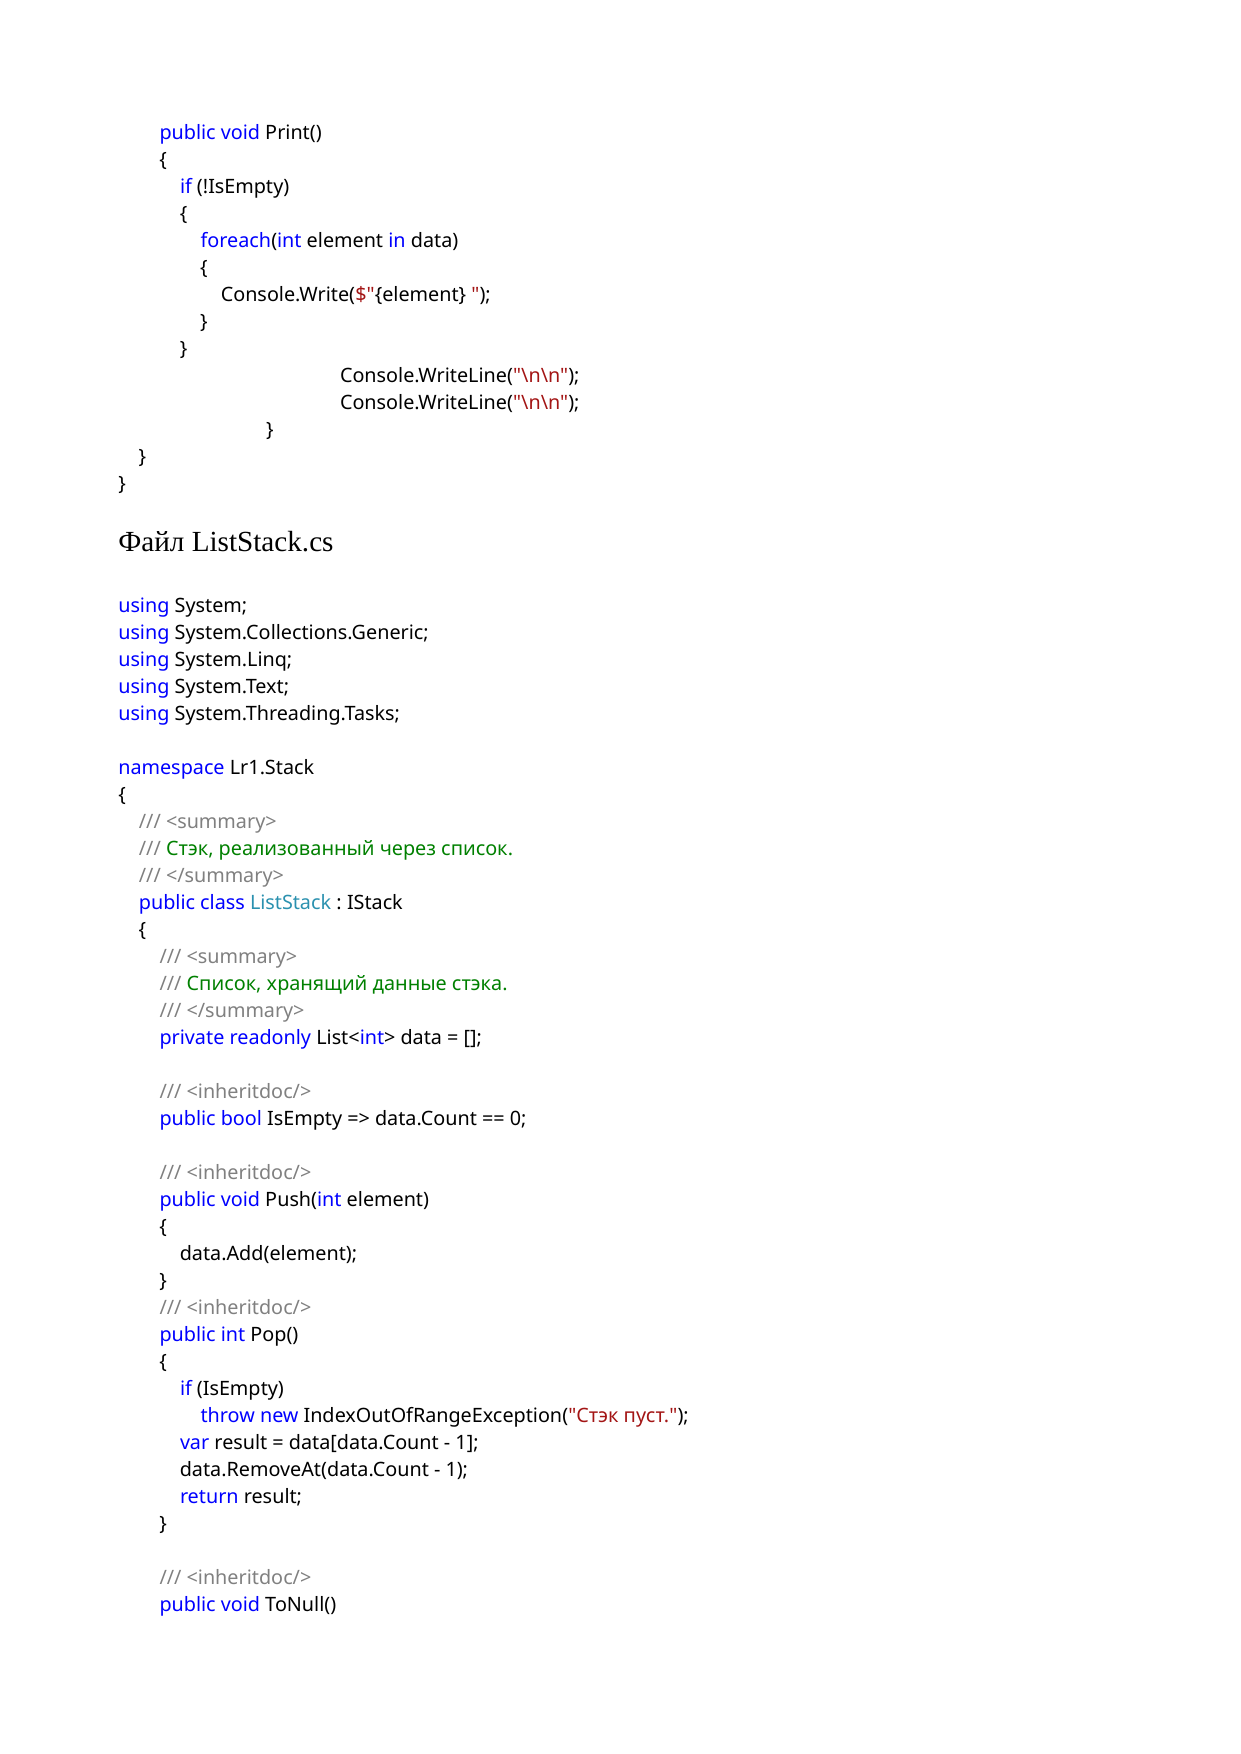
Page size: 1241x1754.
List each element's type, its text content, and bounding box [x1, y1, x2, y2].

text public bool IsEmpty => data.Count == 0; [118, 1104, 1122, 1131]
text } [118, 334, 1122, 361]
text { [118, 1212, 1122, 1239]
text } [118, 469, 1122, 496]
text return result; [118, 1482, 1122, 1509]
text data.RemoveAt(data.Count - 1); [118, 1455, 1122, 1482]
text using System.Collections.Generic; [118, 619, 1122, 646]
text /// Стэк, реализованный через список. [118, 834, 1122, 861]
text using System.Text; [118, 673, 1122, 699]
text Console.Write($"{element} "); [118, 280, 1122, 307]
text using System; [118, 592, 1122, 619]
text /// <summary> [118, 942, 1122, 969]
text /// <inheritdoc/> [118, 1077, 1122, 1104]
text { [118, 915, 1122, 942]
text if (IsEmpty) [118, 1374, 1122, 1401]
text namespace Lr1.Stack [118, 753, 1122, 781]
text { [118, 781, 1122, 807]
text } [118, 1509, 1122, 1536]
text /// Список, хранящий данные стэка. [118, 969, 1122, 996]
text public int Pop() [118, 1320, 1122, 1347]
text } [118, 415, 1122, 442]
text Файл ListStack.cs [118, 524, 1122, 558]
text { [118, 145, 1122, 172]
text foreach(int element in data) [118, 226, 1122, 253]
text private readonly List<int> data = []; [118, 1023, 1122, 1050]
text { [118, 1347, 1122, 1374]
text public void ToNull() [118, 1590, 1122, 1617]
text } [118, 442, 1122, 469]
text /// </summary> [118, 861, 1122, 888]
text } [118, 307, 1122, 334]
text data.Add(element); [118, 1239, 1122, 1266]
text public void Print() [118, 118, 1122, 145]
text public class ListStack : IStack [118, 888, 1122, 915]
text /// </summary> [118, 996, 1122, 1023]
text } [118, 1266, 1122, 1293]
text Console.WriteLine("\n\n"); [118, 388, 1122, 415]
text using System.Threading.Tasks; [118, 699, 1122, 727]
text /// <summary> [118, 807, 1122, 834]
text { [118, 199, 1122, 226]
text using System.Linq; [118, 646, 1122, 673]
text /// <inheritdoc/> [118, 1158, 1122, 1185]
text /// <inheritdoc/> [118, 1563, 1122, 1590]
text var result = data[data.Count - 1]; [118, 1428, 1122, 1455]
text if (!IsEmpty) [118, 172, 1122, 199]
text { [118, 253, 1122, 280]
text public void Push(int element) [118, 1185, 1122, 1212]
text Console.WriteLine("\n\n"); [118, 361, 1122, 388]
text throw new IndexOutOfRangeException("Стэк пуст."); [118, 1401, 1122, 1428]
text /// <inheritdoc/> [118, 1293, 1122, 1320]
